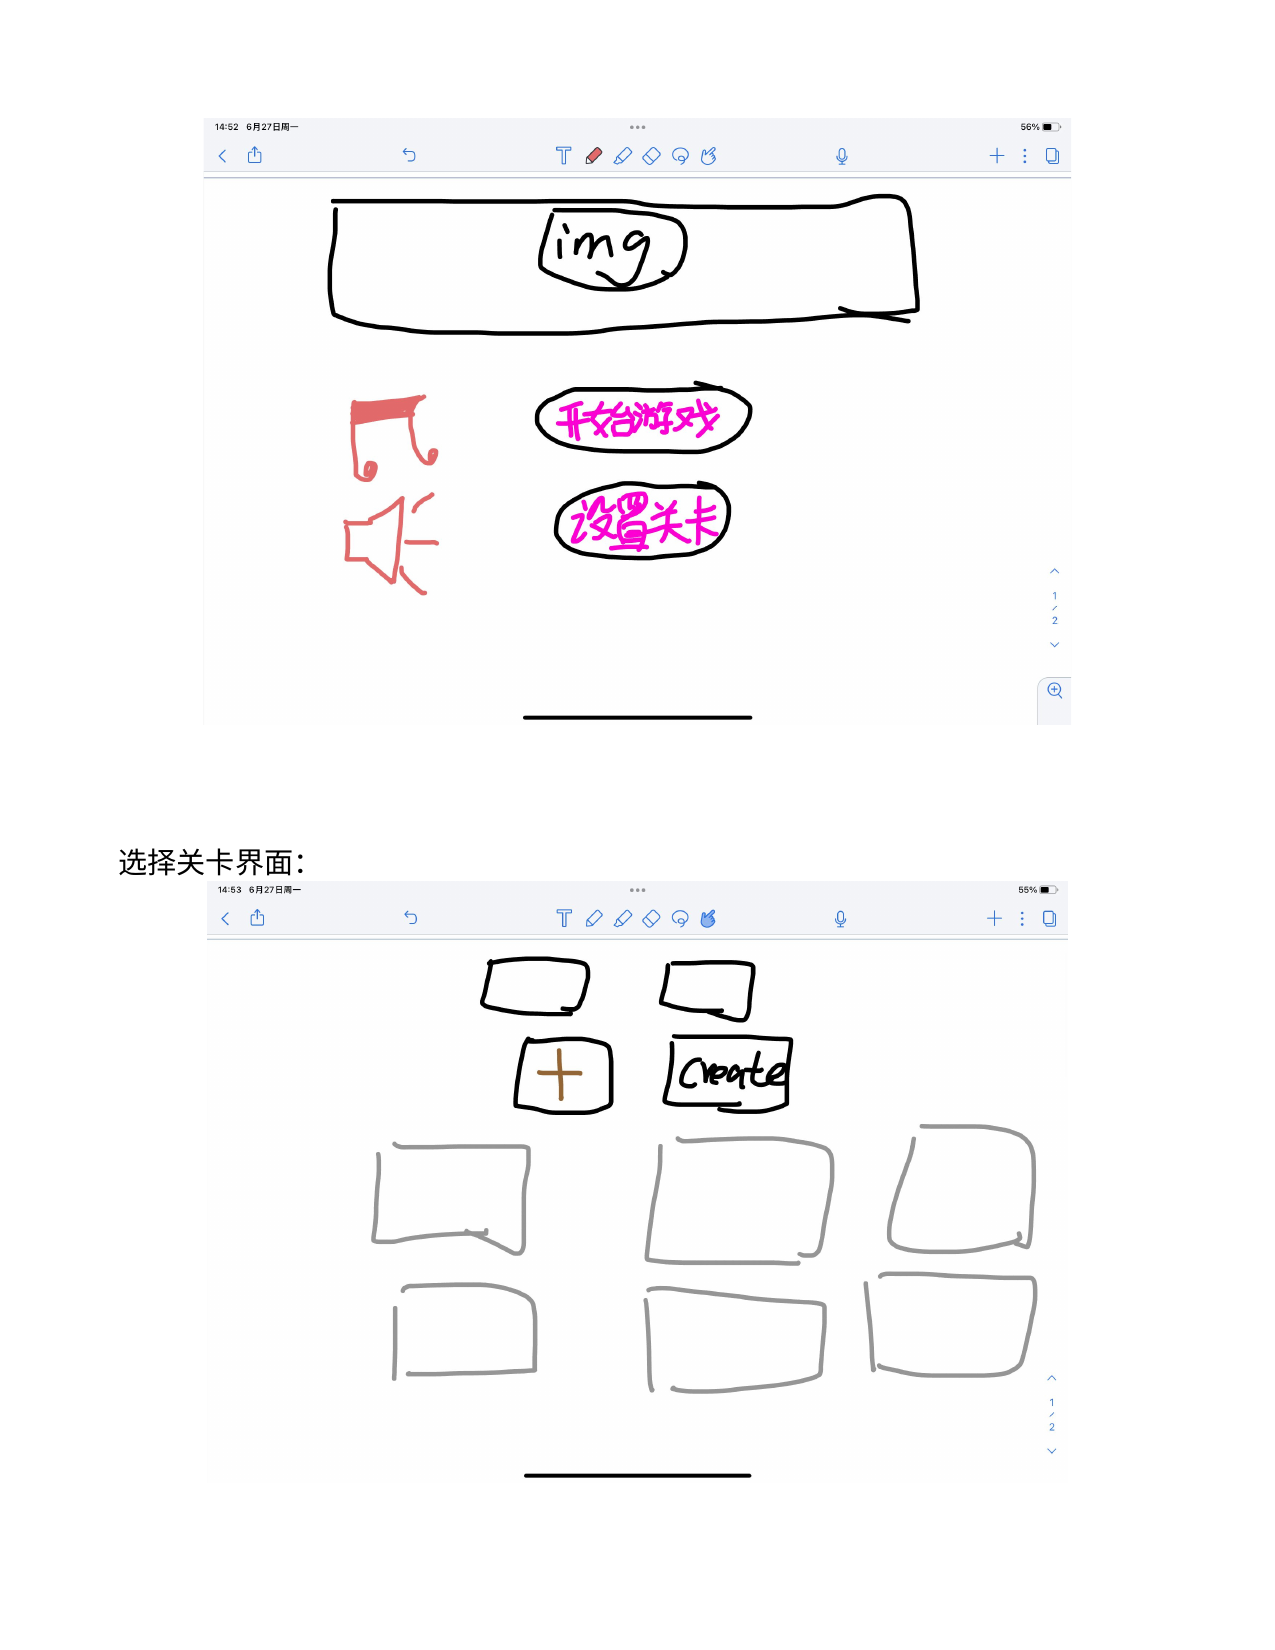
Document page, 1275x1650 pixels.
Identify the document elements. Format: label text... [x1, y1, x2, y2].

picture [203, 118, 1072, 725]
text 选择关卡界面： [118, 839, 1157, 881]
picture [207, 881, 1068, 1483]
